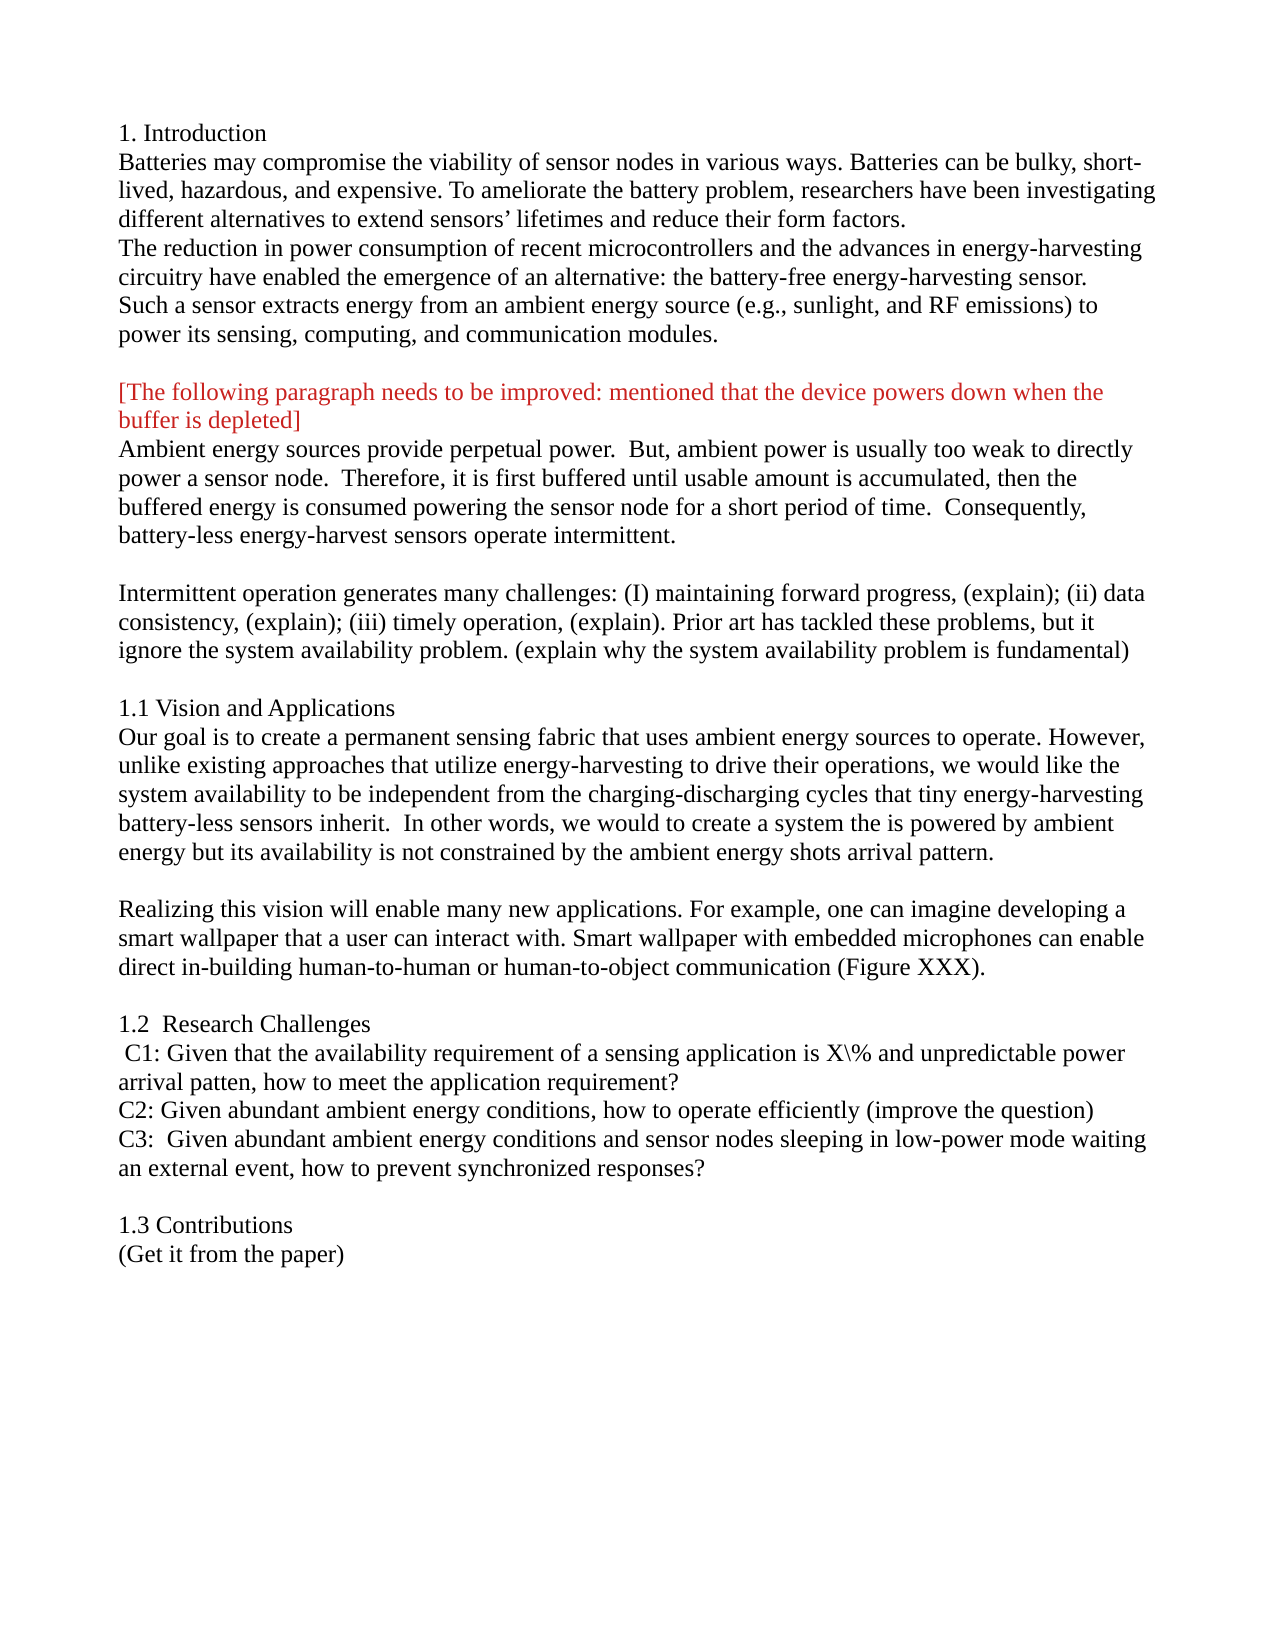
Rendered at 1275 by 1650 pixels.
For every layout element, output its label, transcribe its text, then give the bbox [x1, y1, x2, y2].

text Realizing this vision will enable many new applications. For example, one can imagine developing a smart wallpaper that a user can interact with. Smart wallpaper with embedded microphones can enable direct in-building human-to-human or human-to-object communication (Figure XXX). [118, 894, 1157, 981]
text C3: Given abundant ambient energy conditions and sensor nodes sleeping in low-power mode waiting an external event, how to prevent synchronized responses? [118, 1124, 1157, 1182]
text Intermittent operation generates many challenges: (I) maintaining forward progress, (explain); (ii) data consistency, (explain); (iii) timely operation, (explain). Prior art has tackled these problems, but it ignore the system availability problem. (explain why the system availability problem is fundamental) [118, 578, 1157, 664]
text 1.3 Contributions [118, 1211, 1157, 1239]
text The reduction in power consumption of recent microcontrollers and the advances in energy-harvesting circuitry have enabled the emergence of an alternative: the battery-free energy-harvesting sensor. [118, 233, 1157, 291]
text Batteries may compromise the viability of sensor nodes in various ways. Batteries can be bulky, short-lived, hazardous, and expensive. To ameliorate the battery problem, researchers have been investigating different alternatives to extend sensors’ lifetimes and reduce their form factors. [118, 147, 1157, 233]
text 1. Introduction [118, 118, 1157, 147]
text Such a sensor extracts energy from an ambient energy source (e.g., sunlight, and RF emissions) to power its sensing, computing, and communication modules. [118, 291, 1157, 348]
text C2: Given abundant ambient energy conditions, how to operate efficiently (improve the question) [118, 1096, 1157, 1124]
text 1.2 Research Challenges [118, 1009, 1157, 1038]
text Ambient energy sources provide perpetual power. But, ambient power is usually too weak to directly power a sensor node. Therefore, it is first buffered until usable amount is accumulated, then the buffered energy is consumed powering the sensor node for a short period of time. Consequently, battery-less energy-harvest sensors operate intermittent. [118, 434, 1157, 549]
text Our goal is to create a permanent sensing fabric that uses ambient energy sources to operate. However, unlike existing approaches that utilize energy-harvesting to drive their operations, we would like the system availability to be independent from the charging-discharging cycles that tiny energy-harvesting battery-less sensors inherit. In other words, we would to create a system the is powered by ambient energy but its availability is not constrained by the ambient energy shots arrival pattern. [118, 722, 1157, 866]
text [The following paragraph needs to be improved: mentioned that the device powers down when the buffer is depleted] [118, 377, 1157, 434]
text 1.1 Vision and Applications [118, 693, 1157, 722]
text C1: Given that the availability requirement of a sensing application is X\% and unpredictable power arrival patten, how to meet the application requirement? [118, 1038, 1157, 1096]
text (Get it from the paper) [118, 1239, 1157, 1268]
